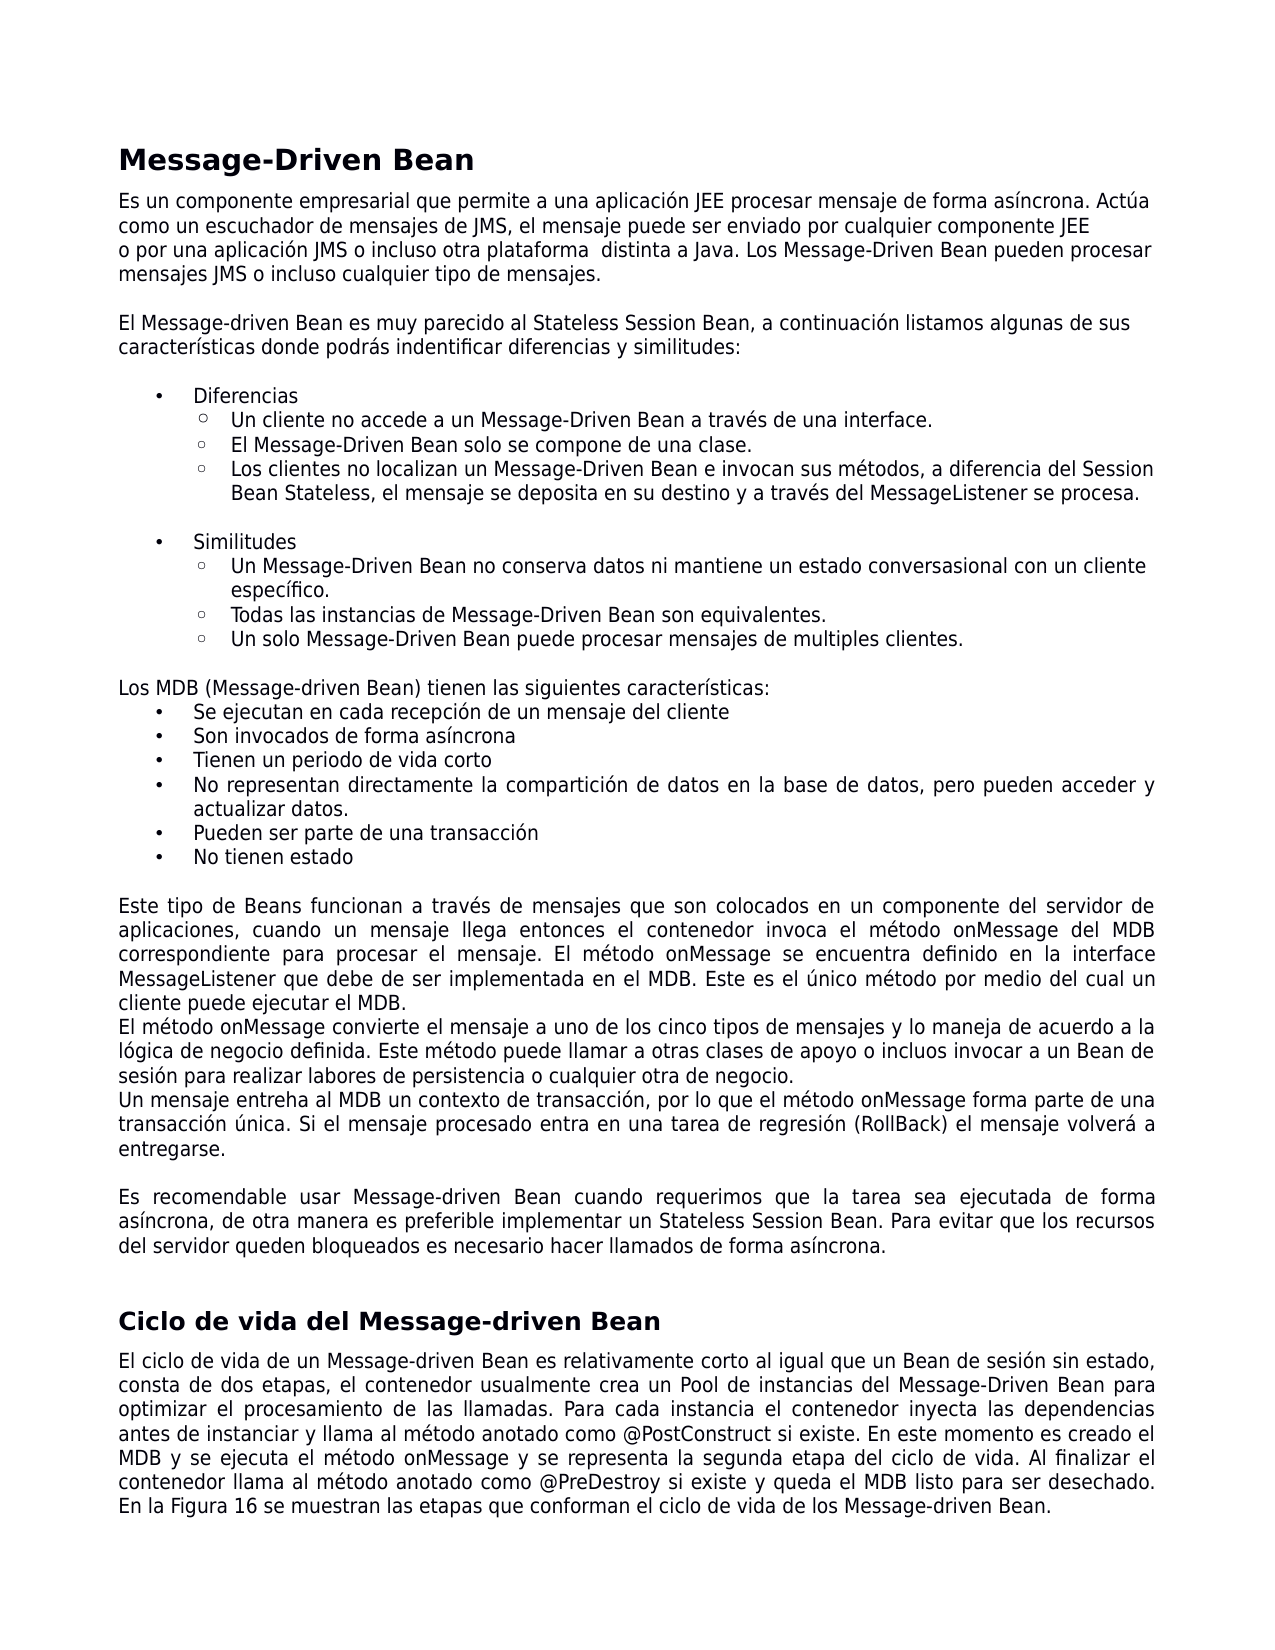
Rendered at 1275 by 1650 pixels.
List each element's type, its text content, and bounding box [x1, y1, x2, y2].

text Es recomendable usar Message-driven Bean cuando requerimos que la tarea sea ejecutada de forma asíncrona, de otra manera es preferible implementar un Stateless Session Bean. Para evitar que los recursos del servidor queden bloqueados es necesario hacer llamados de forma asíncrona. [118, 1185, 1157, 1258]
text El método onMessage convierte el mensaje a uno de los cinco tipos de mensajes y lo maneja de acuerdo a la lógica de negocio definida. Este método puede llamar a otras clases de apoyo o incluos invocar a un Bean de sesión para realizar labores de persistencia o cualquier otra de negocio. [118, 1015, 1157, 1088]
text o por una aplicación JMS o incluso otra plataforma distinta a Java. Los Message‐Driven Bean pueden procesar mensajes JMS o incluso cualquier tipo de mensajes. [118, 238, 1157, 287]
list El Message‐Driven Bean solo se compone de una clase. [193, 433, 1157, 457]
list Todas las instancias de Message‐Driven Bean son equivalentes. [193, 603, 1157, 627]
list Un cliente no accede a un Message‐Driven Bean a través de una interface. [193, 408, 1157, 433]
text Es un componente empresarial que permite a una aplicación JEE procesar mensaje de forma asíncrona. Actúa como un escuchador de mensajes de JMS, el mensaje puede ser enviado por cualquier componente JEE [118, 189, 1157, 238]
text El ciclo de vida de un Message-driven Bean es relativamente corto al igual que un Bean de sesión sin estado, consta de dos etapas, el contenedor usualmente crea un Pool de instancias del Message‐Driven Bean para optimizar el procesamiento de las llamadas. Para cada instancia el contenedor inyecta las dependencias antes de instanciar y llama al método anotado como @PostConstruct si existe. En este momento es creado el MDB y se ejecuta el método onMessage y se representa la segunda etapa del ciclo de vida. Al finalizar el contenedor llama al método anotado como @PreDestroy si existe y queda el MDB listo para ser desechado. En la Figura 16 se muestran las etapas que conforman el ciclo de vida de los Message-driven Bean. [118, 1349, 1157, 1519]
subtitle Ciclo de vida del Message-driven Bean [118, 1307, 1157, 1336]
list Diferencias [156, 384, 1157, 408]
text Un mensaje entreha al MDB un contexto de transacción, por lo que el método onMessage forma parte de una transacción única. Si el mensaje procesado entra en una tarea de regresión (RollBack) el mensaje volverá a entregarse. [118, 1088, 1157, 1161]
subtitle Message-Driven Bean [118, 143, 1157, 177]
list Un Message‐Driven Bean no conserva datos ni mantiene un estado conversasional con un cliente específico. [193, 554, 1157, 603]
list Los clientes no localizan un Message‐Driven Bean e invocan sus métodos, a diferencia del Session Bean Stateless, el mensaje se deposita en su destino y a través del MessageListener se procesa. [193, 457, 1157, 506]
list No representan directamente la compartición de datos en la base de datos, pero pueden acceder y actualizar datos. [156, 773, 1157, 821]
text Los MDB (Message-driven Bean) tienen las siguientes características: [118, 676, 1157, 700]
list Pueden ser parte de una transacción [156, 821, 1157, 845]
list No tienen estado [156, 845, 1157, 870]
list Se ejecutan en cada recepción de un mensaje del cliente [156, 700, 1157, 724]
list Tienen un periodo de vida corto [156, 748, 1157, 773]
list Un solo Message‐Driven Bean puede procesar mensajes de multiples clientes. [193, 627, 1157, 651]
text El Message-driven Bean es muy parecido al Stateless Session Bean, a continuación listamos algunas de sus características donde podrás indentificar diferencias y similitudes: [118, 311, 1157, 359]
text Este tipo de Beans funcionan a través de mensajes que son colocados en un componente del servidor de aplicaciones, cuando un mensaje llega entonces el contenedor invoca el método onMessage del MDB correspondiente para procesar el mensaje. El método onMessage se encuentra definido en la interface MessageListener que debe de ser implementada en el MDB. Este es el único método por medio del cual un cliente puede ejecutar el MDB. [118, 894, 1157, 1015]
list Similitudes [156, 530, 1157, 554]
list Son invocados de forma asíncrona [156, 724, 1157, 748]
